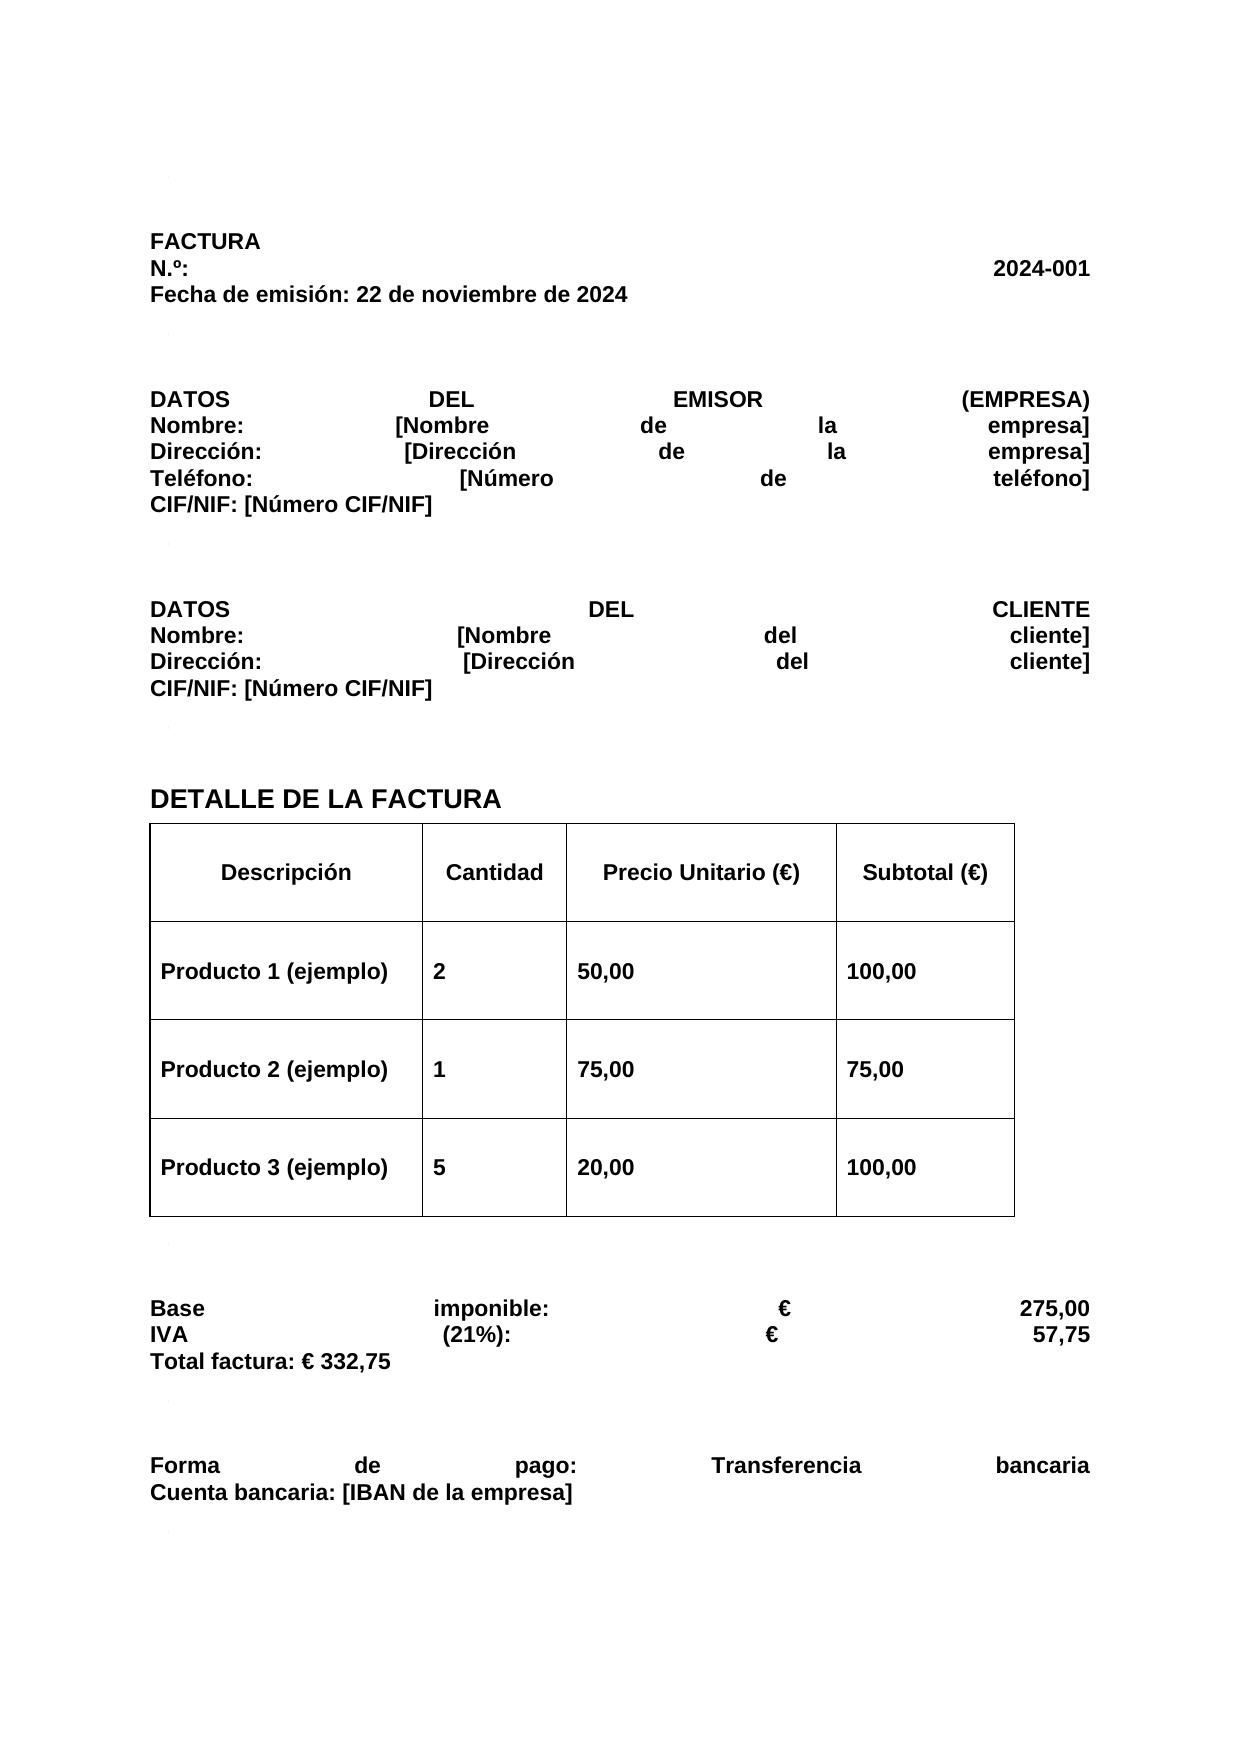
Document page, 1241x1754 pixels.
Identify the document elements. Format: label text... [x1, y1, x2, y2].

table_cell 75,00 [567, 1020, 836, 1118]
text FACTURA N.º: 2024-001 Fecha de emisión: 22 de noviembre de 2024 [150, 228, 1090, 307]
table_cell Producto 1 (ejemplo) [151, 922, 422, 1019]
table_cell 5 [423, 1119, 566, 1216]
table_header Subtotal (€) [837, 824, 1014, 921]
table_header Descripción [151, 824, 422, 921]
table_header Cantidad [423, 824, 566, 921]
text DATOS DEL CLIENTE Nombre: [Nombre del cliente] Dirección: [Dirección del cliente] CIF/NIF: [Número CIF/NIF] [150, 596, 1090, 701]
subtitle DETALLE DE LA FACTURA [150, 783, 1090, 814]
table_cell 75,00 [837, 1020, 1014, 1118]
table_cell 50,00 [567, 922, 836, 1019]
table_cell 20,00 [567, 1119, 836, 1216]
table_cell Producto 2 (ejemplo) [151, 1020, 422, 1118]
table_header Precio Unitario (€) [567, 824, 836, 921]
text Base imponible: € 275,00 IVA (21%): € 57,75 Total factura: € 332,75 [150, 1295, 1090, 1374]
text DATOS DEL EMISOR (EMPRESA) Nombre: [Nombre de la empresa] Dirección: [Dirección de la empresa] Teléfono: [Número de teléfono] CIF/NIF: [Número CIF/NIF] [150, 386, 1090, 517]
table_cell 100,00 [837, 1119, 1014, 1216]
table_cell 100,00 [837, 922, 1014, 1019]
text Forma de pago: Transferencia bancaria Cuenta bancaria: [IBAN de la empresa] [150, 1452, 1090, 1505]
table_cell 2 [423, 922, 566, 1019]
table_cell 1 [423, 1020, 566, 1118]
table_cell Producto 3 (ejemplo) [151, 1119, 422, 1216]
